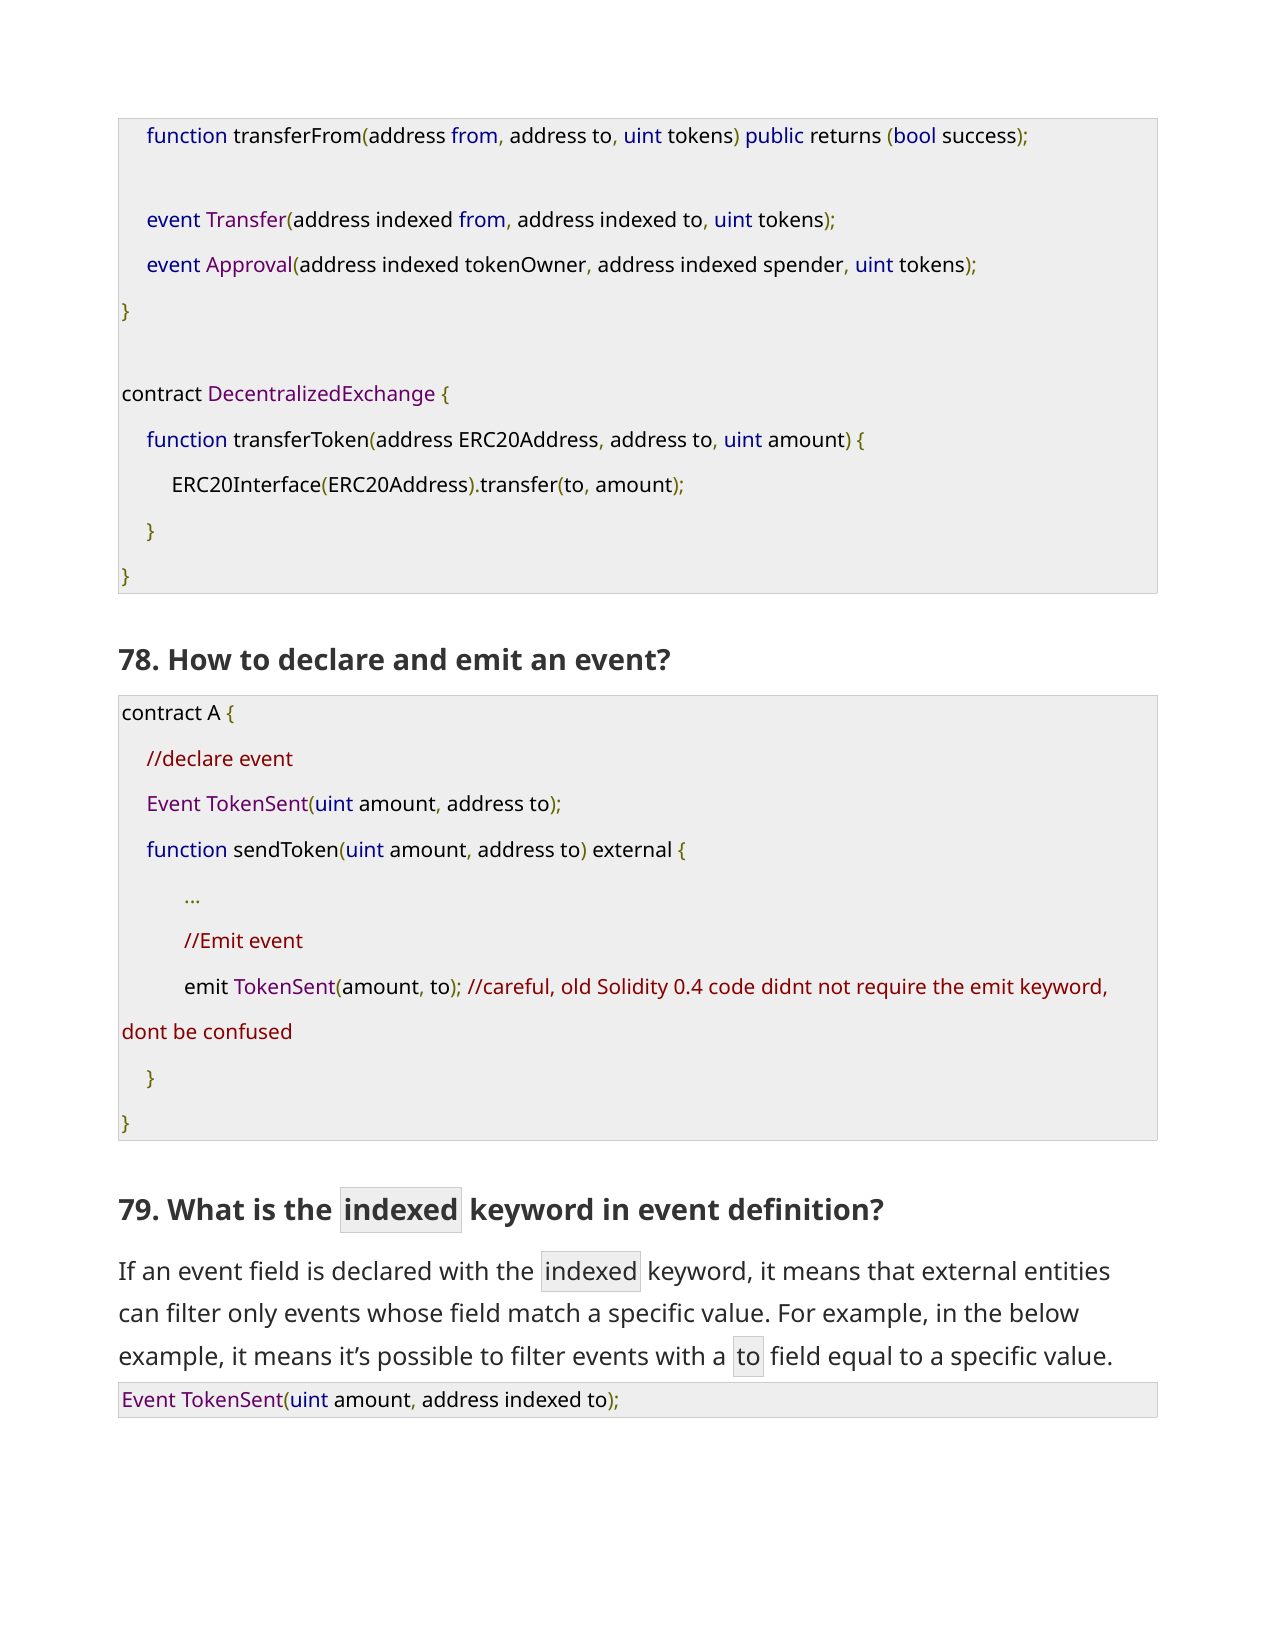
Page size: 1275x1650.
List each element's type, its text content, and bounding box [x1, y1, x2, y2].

text } [119, 1060, 1157, 1091]
subtitle keyword in event definition? [462, 1187, 1157, 1232]
text //Emit event [119, 923, 1157, 955]
text function transferFrom(address from, address to, uint tokens) public returns (bool success); [119, 119, 1157, 150]
text Event TokenSent(uint amount, address indexed to); [119, 1383, 1157, 1417]
subtitle 79. What is the [118, 1187, 340, 1232]
text } [119, 293, 1157, 324]
subtitle 78. How to declare and emit an event? [118, 640, 1157, 679]
text } [119, 1105, 1157, 1140]
text } [119, 513, 1157, 544]
text function transferToken(address ERC20Address, address to, uint amount) { [119, 421, 1157, 453]
text ... [119, 877, 1157, 909]
text contract DecentralizedExchange { [119, 376, 1157, 408]
text If an event field is declared with the indexed keyword, it means that external entities can filter only events whose field match a specific value. For example, in the below example, it means it’s possible to filter events with a to field equal to a specific value. [118, 1251, 1157, 1376]
subtitle indexed [341, 1188, 461, 1232]
text function sendToken(uint amount, address to) external { [119, 832, 1157, 864]
text emit TokenSent(amount, to); //careful, old Solidity 0.4 code didnt not require the emit keyword, dont be confused [119, 969, 1157, 1046]
text } [119, 558, 1157, 593]
text //declare event [119, 741, 1157, 772]
text event Transfer(address indexed from, address indexed to, uint tokens); [119, 202, 1157, 233]
text ERC20Interface(ERC20Address).transfer(to, amount); [119, 467, 1157, 499]
text Event TokenSent(uint amount, address to); [119, 786, 1157, 818]
text contract A { [119, 696, 1157, 727]
text event Approval(address indexed tokenOwner, address indexed spender, uint tokens); [119, 247, 1157, 279]
